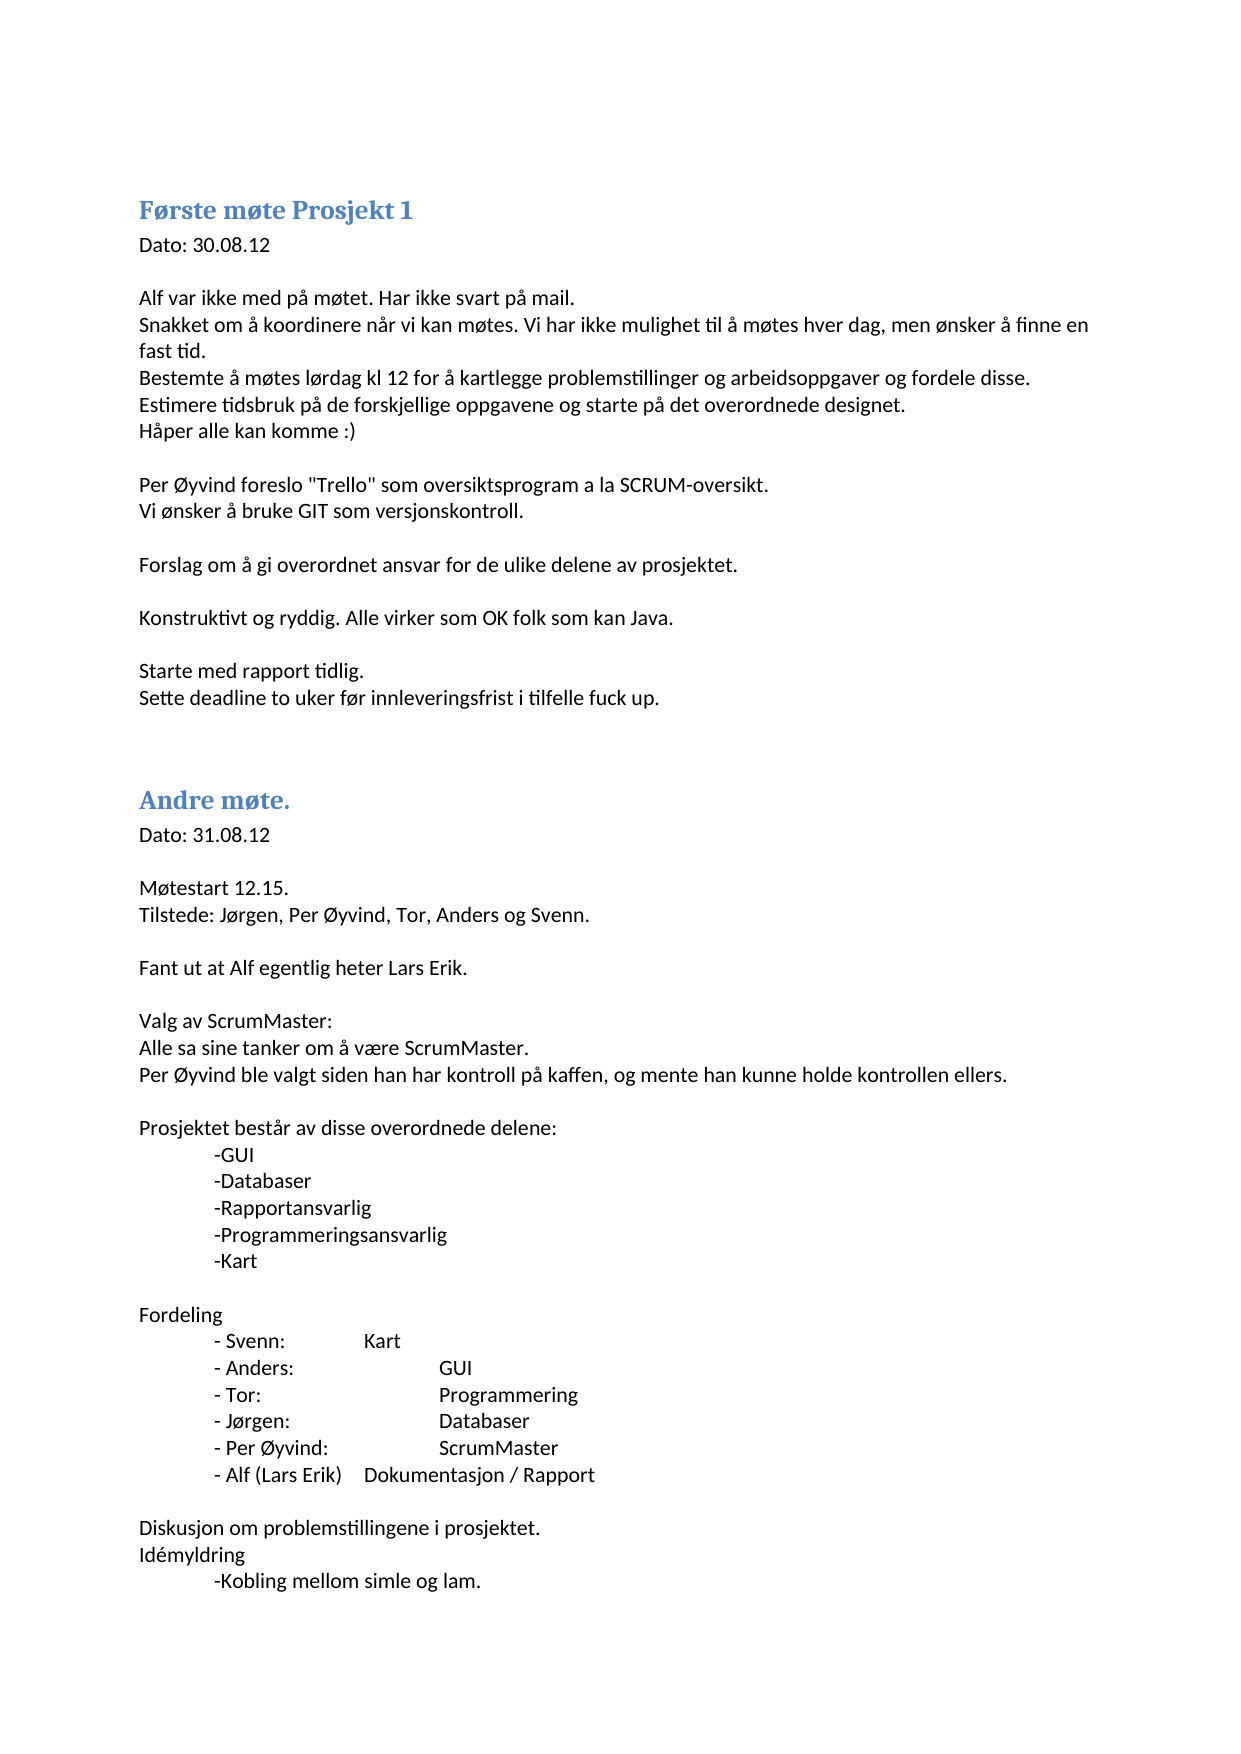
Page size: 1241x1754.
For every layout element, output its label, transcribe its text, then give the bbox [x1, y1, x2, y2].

text Vi ønsker å bruke GIT som versjonskontroll. [139, 497, 1101, 524]
text Fant ut at Alf egentlig heter Lars Erik. [139, 954, 1101, 981]
text - Per Øyvind: ScrumMaster [139, 1434, 1101, 1461]
text -Kart [139, 1247, 1101, 1274]
text - Svenn: Kart [139, 1327, 1101, 1354]
text Fordeling [139, 1301, 1101, 1327]
text Alle sa sine tanker om å være ScrumMaster. [139, 1034, 1101, 1061]
text Tilstede: Jørgen, Per Øyvind, Tor, Anders og Svenn. [139, 901, 1101, 927]
text - Alf (Lars Erik) Dokumentasjon / Rapport [139, 1461, 1101, 1487]
text Håper alle kan komme :) [139, 417, 1101, 444]
text Idémyldring [139, 1541, 1101, 1567]
text Bestemte å møtes lørdag kl 12 for å kartlegge problemstillinger og arbeidsoppgaver og fordele disse. [139, 364, 1101, 391]
text -GUI [139, 1141, 1101, 1167]
text Starte med rapport tidlig. [139, 657, 1101, 684]
text -Databaser [139, 1167, 1101, 1194]
text Konstruktivt og ryddig. Alle virker som OK folk som kan Java. [139, 604, 1101, 631]
text Sette deadline to uker før innleveringsfrist i tilfelle fuck up. [139, 684, 1101, 711]
text - Tor: Programmering [139, 1381, 1101, 1407]
text Dato: 31.08.12 [139, 821, 1101, 847]
text Forslag om å gi overordnet ansvar for de ulike delene av prosjektet. [139, 551, 1101, 577]
subtitle Andre møte. [139, 785, 1101, 816]
text Snakket om å koordinere når vi kan møtes. Vi har ikke mulighet til å møtes hver dag, men ønsker å finne en fast tid. [139, 311, 1101, 364]
subtitle Første møte Prosjekt 1 [139, 195, 1101, 226]
text Valg av ScrumMaster: [139, 1007, 1101, 1034]
text Diskusjon om problemstillingene i prosjektet. [139, 1514, 1101, 1541]
text -Programmeringsansvarlig [139, 1221, 1101, 1247]
text Per Øyvind ble valgt siden han har kontroll på kaffen, og mente han kunne holde kontrollen ellers. [139, 1061, 1101, 1087]
text Dato: 30.08.12 [139, 231, 1101, 257]
text - Anders: GUI [139, 1354, 1101, 1381]
text -Rapportansvarlig [139, 1194, 1101, 1221]
text Per Øyvind foreslo "Trello" som oversiktsprogram a la SCRUM-oversikt. [139, 471, 1101, 497]
text -Kobling mellom simle og lam. [139, 1567, 1101, 1594]
text Alf var ikke med på møtet. Har ikke svart på mail. [139, 284, 1101, 311]
text Møtestart 12.15. [139, 874, 1101, 901]
text Prosjektet består av disse overordnede delene: [139, 1114, 1101, 1141]
text - Jørgen: Databaser [139, 1407, 1101, 1434]
text Estimere tidsbruk på de forskjellige oppgavene og starte på det overordnede designet. [139, 391, 1101, 417]
